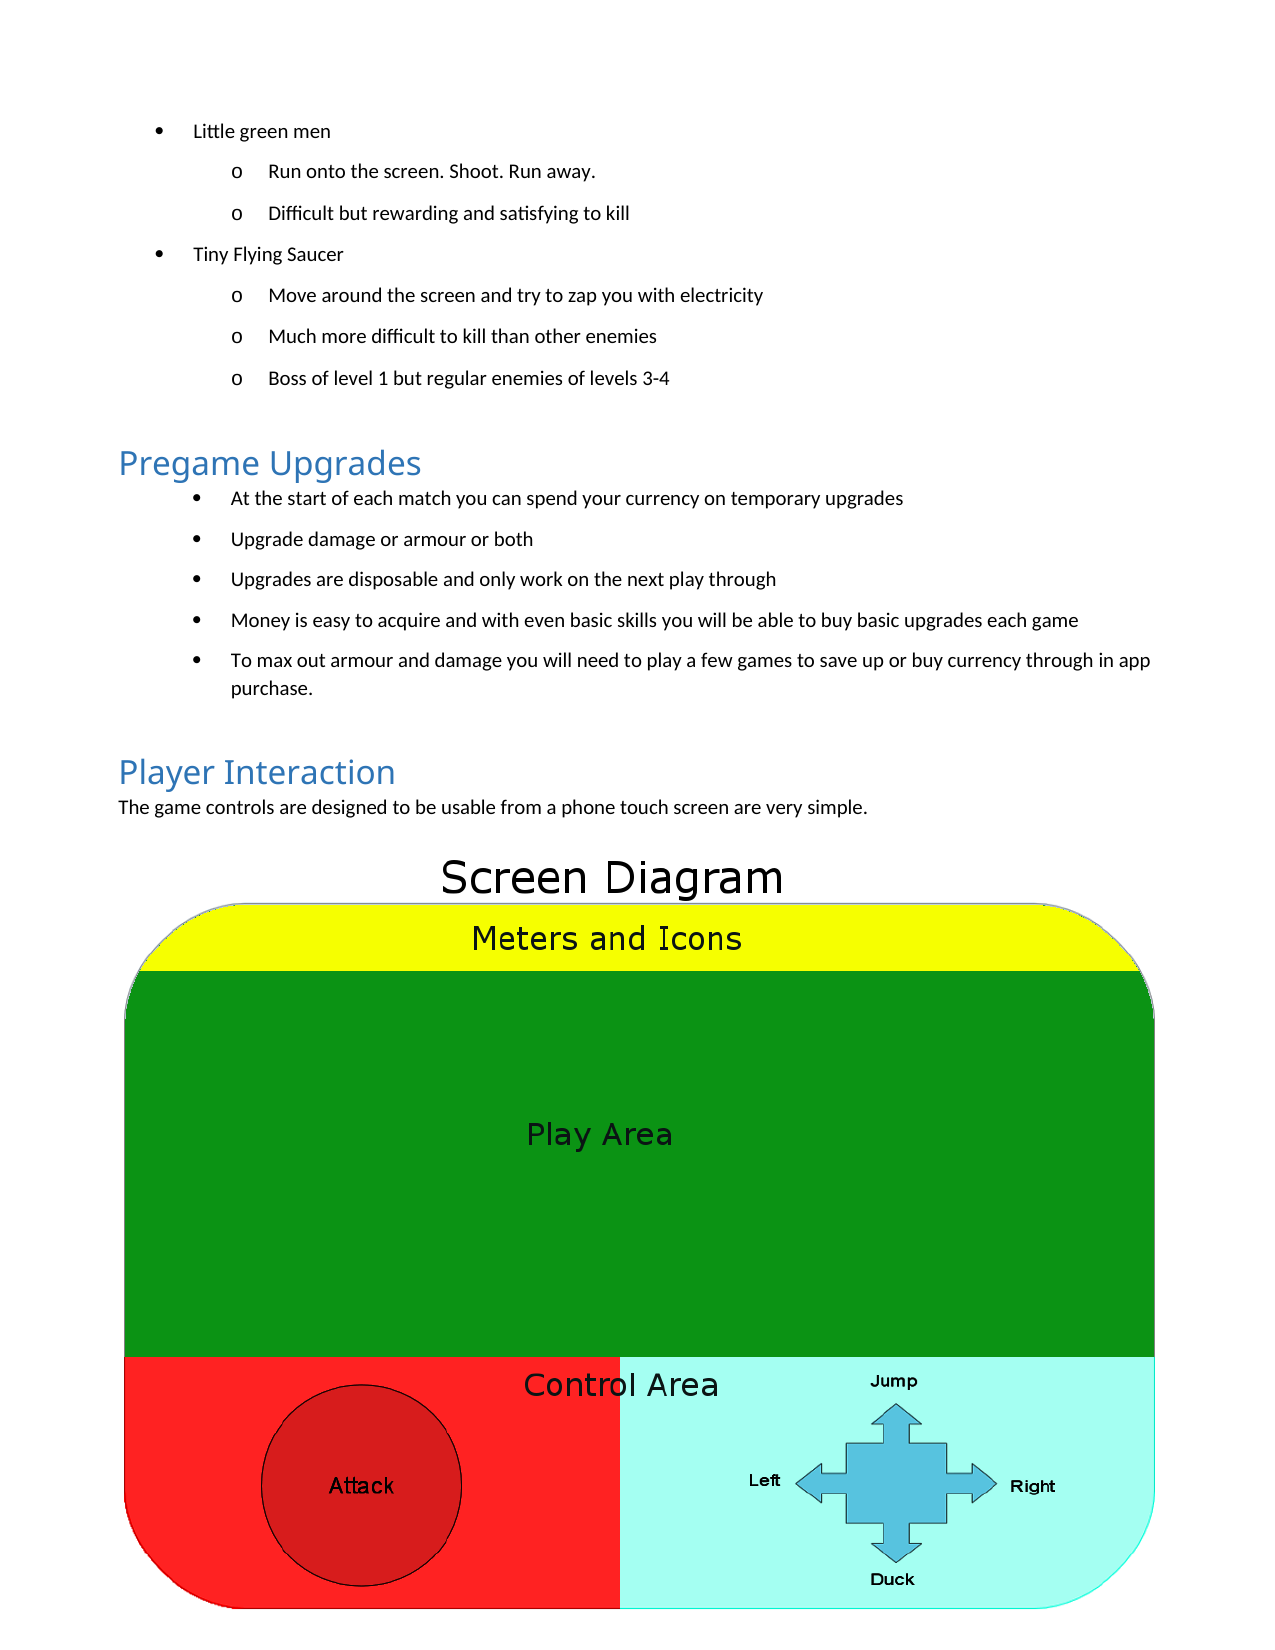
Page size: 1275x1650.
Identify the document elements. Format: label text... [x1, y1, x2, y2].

list Move around the screen and try to zap you with electricity [231, 282, 1157, 308]
list Money is easy to acquire and with even basic skills you will be able to buy basic upgrades each game [193, 607, 1157, 632]
list Upgrade damage or armour or both [193, 526, 1157, 551]
list Tiny Flying Saucer [156, 242, 1157, 267]
subtitle Pregame Upgrades [118, 440, 1157, 486]
list To max out armour and damage you will need to play a few games to save up or buy currency through in app purchase. [193, 647, 1157, 701]
list Run onto the screen. Shoot. Run away. [231, 158, 1157, 185]
list Difficult but rewarding and satisfying to kill [231, 200, 1157, 227]
subtitle Player Interaction [118, 749, 1157, 794]
list At the start of each match you can spend your currency on temporary upgrades [193, 486, 1157, 511]
text The game controls are designed to be usable from a phone touch screen are very simple. [118, 794, 1157, 820]
picture [118, 834, 1157, 1614]
list Much more difficult to kill than other enemies [231, 324, 1157, 350]
list Upgrades are disposable and only work on the next play through [193, 566, 1157, 592]
list Little green men [156, 118, 1157, 143]
list Boss of level 1 but regular enemies of levels 3-4 [231, 365, 1157, 392]
